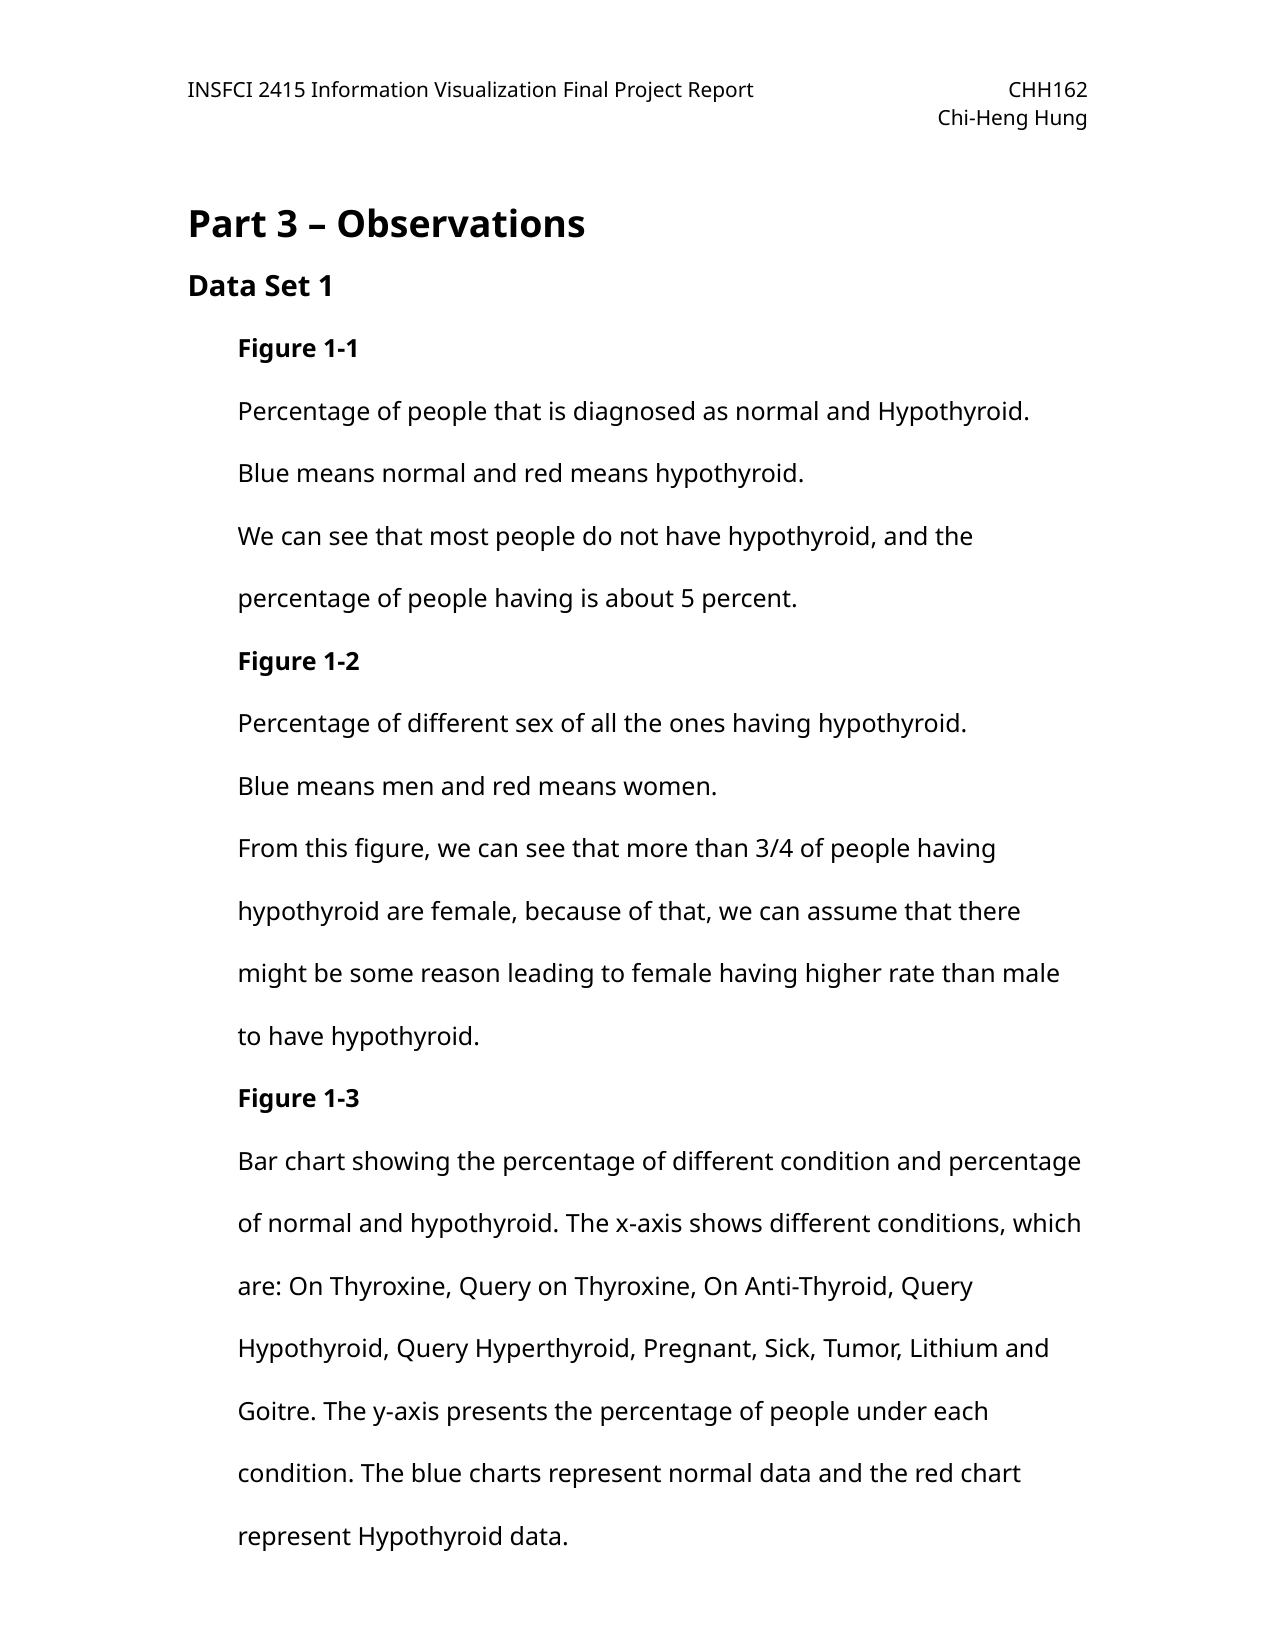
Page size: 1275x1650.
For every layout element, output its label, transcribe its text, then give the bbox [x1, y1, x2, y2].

text From this figure, we can see that more than 3/4 of people having hypothyroid are female, because of that, we can assume that there might be some reason leading to female having higher rate than male to have hypothyroid. [237, 806, 1088, 1056]
text Percentage of different sex of all the ones having hypothyroid. [237, 681, 1088, 744]
text Blue means men and red means women. [237, 744, 1088, 806]
text Figure 1-2 [237, 619, 1088, 681]
text Bar chart showing the percentage of different condition and percentage of normal and hypothyroid. The x-axis shows different conditions, which are: On Thyroxine, Query on Thyroxine, On Anti-Thyroid, Query Hypothyroid, Query Hyperthyroid, Pregnant, Sick, Tumor, Lithium and Goitre. The y-axis presents the percentage of people under each condition. The blue charts represent normal data and the red chart represent Hypothyroid data. [237, 1119, 1088, 1556]
text We can see that most people do not have hypothyroid, and the percentage of people having is about 5 percent. [237, 494, 1088, 619]
text Percentage of people that is diagnosed as normal and Hypothyroid. [187, 369, 1088, 431]
text Figure 1-1 [237, 306, 1088, 369]
text Figure 1-3 [237, 1056, 1088, 1119]
text Blue means normal and red means hypothyroid. [237, 431, 1088, 494]
text Part 3 – Observations [187, 181, 1088, 244]
text Data Set 1 [187, 244, 1088, 306]
